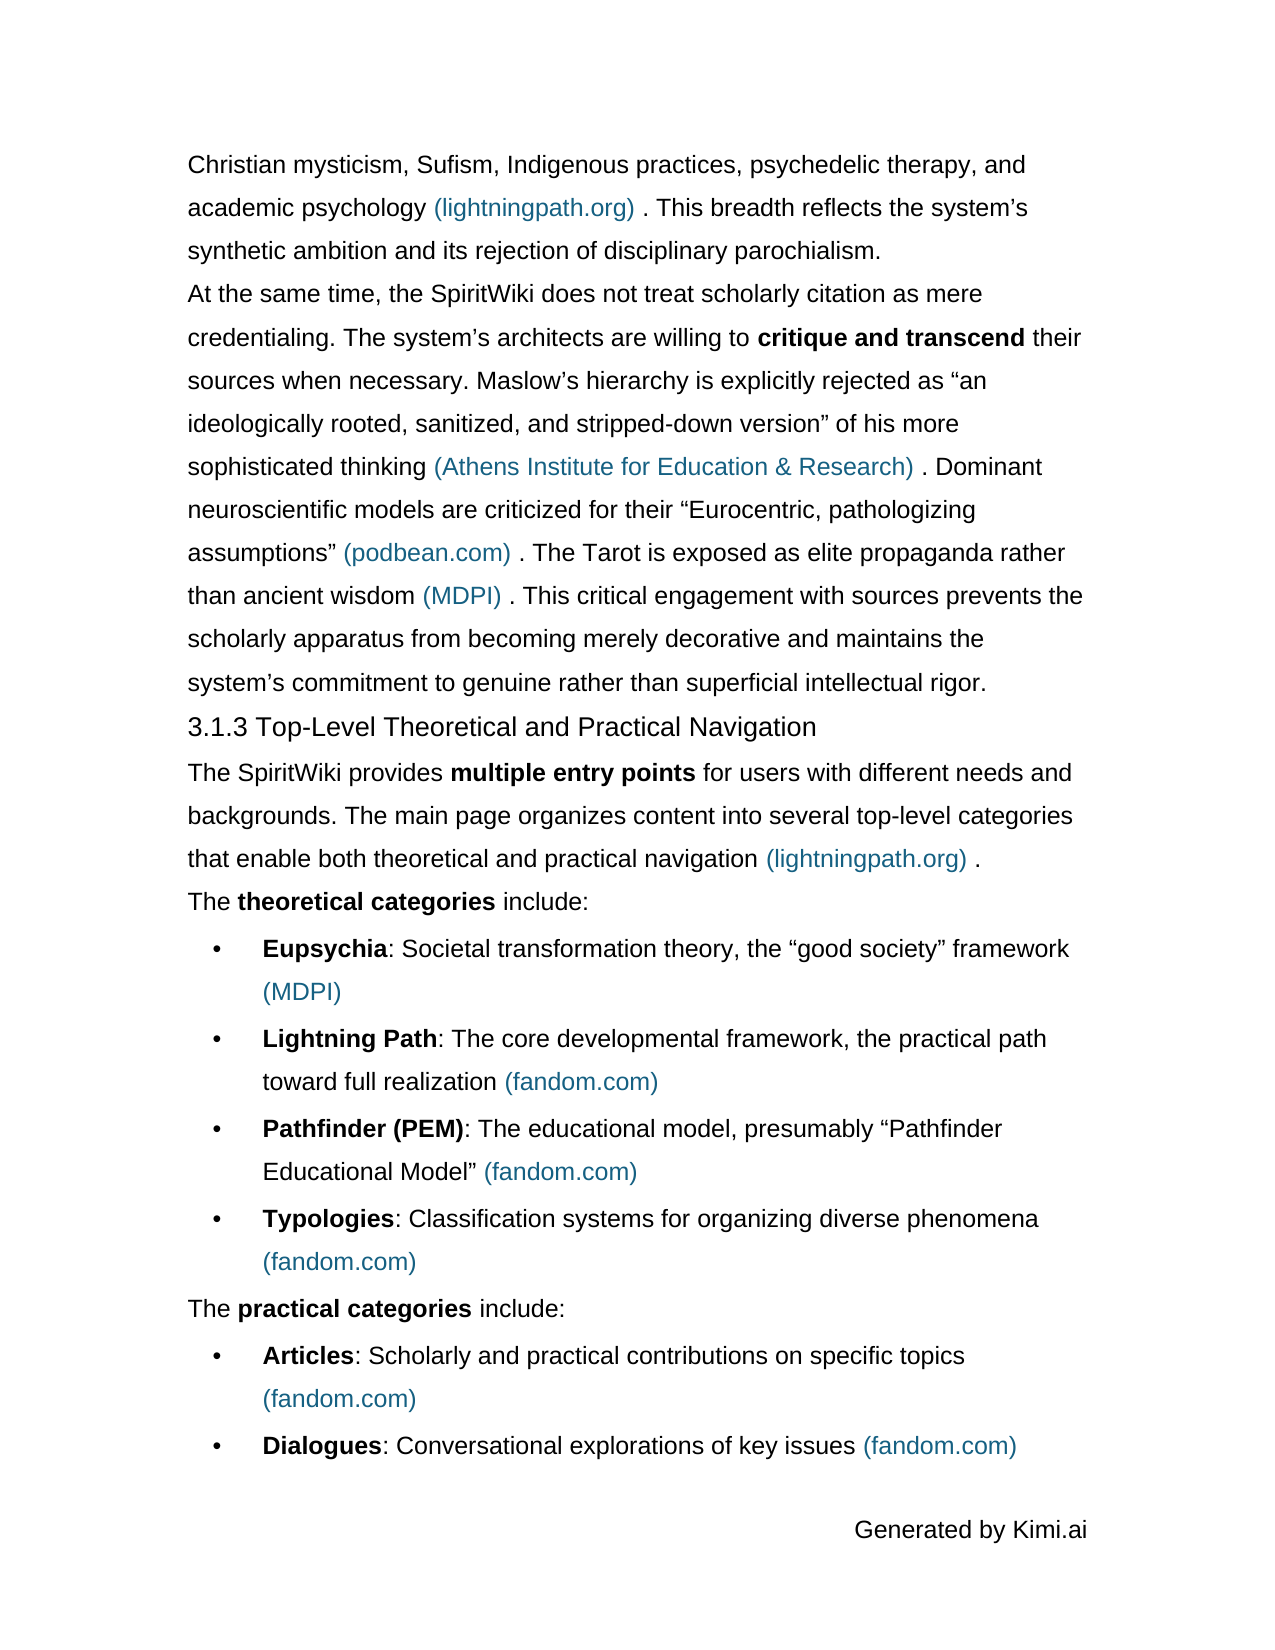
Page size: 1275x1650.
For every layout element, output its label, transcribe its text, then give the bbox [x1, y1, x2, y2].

text At the same time, the SpiritWiki does not treat scholarly citation as mere credentialing. The system’s architects are willing to critique and transcend their sources when necessary. Maslow’s hierarchy is explicitly rejected as “an ideologically rooted, sanitized, and stripped-down version” of his more sophisticated thinking (Athens Institute for Education & Research) . Dominant neuroscientific models are criticized for their “Eurocentric, pathologizing assumptions” (podbean.com) . The Tarot is exposed as elite propaganda rather than ancient wisdom (MDPI) . This critical engagement with sources prevents the scholarly apparatus from becoming merely decorative and maintains the system’s commitment to genuine rather than superficial intellectual rigor. [187, 279, 1087, 696]
subtitle 3.1.3 Top-Level Theoretical and Practical Navigation [187, 711, 1087, 742]
list Pathfinder (PEM): The educational model, presumably “Pathfinder Educational Model” (fandom.com) [212, 1114, 1087, 1186]
list Dialogues: Conversational explorations of key issues (fandom.com) [212, 1431, 1087, 1459]
text The theoretical categories include: [187, 887, 1087, 916]
text The SpiritWiki provides multiple entry points for users with different needs and backgrounds. The main page organizes content into several top-level categories that enable both theoretical and practical navigation (lightningpath.org) . [187, 757, 1087, 872]
text Christian mysticism, Sufism, Indigenous practices, psychedelic therapy, and academic psychology (lightningpath.org) . This breadth reflects the system’s synthetic ambition and its rejection of disciplinary parochialism. [187, 150, 1087, 265]
list Articles: Scholarly and practical contributions on specific topics (fandom.com) [212, 1341, 1087, 1412]
list Lightning Path: The core developmental framework, the practical path toward full realization (fandom.com) [212, 1024, 1087, 1096]
list Typologies: Classification systems for organizing diverse phenomena (fandom.com) [212, 1204, 1087, 1276]
list Eupsychia: Societal transformation theory, the “good society” framework (MDPI) [212, 934, 1087, 1006]
text The practical categories include: [187, 1294, 1087, 1322]
